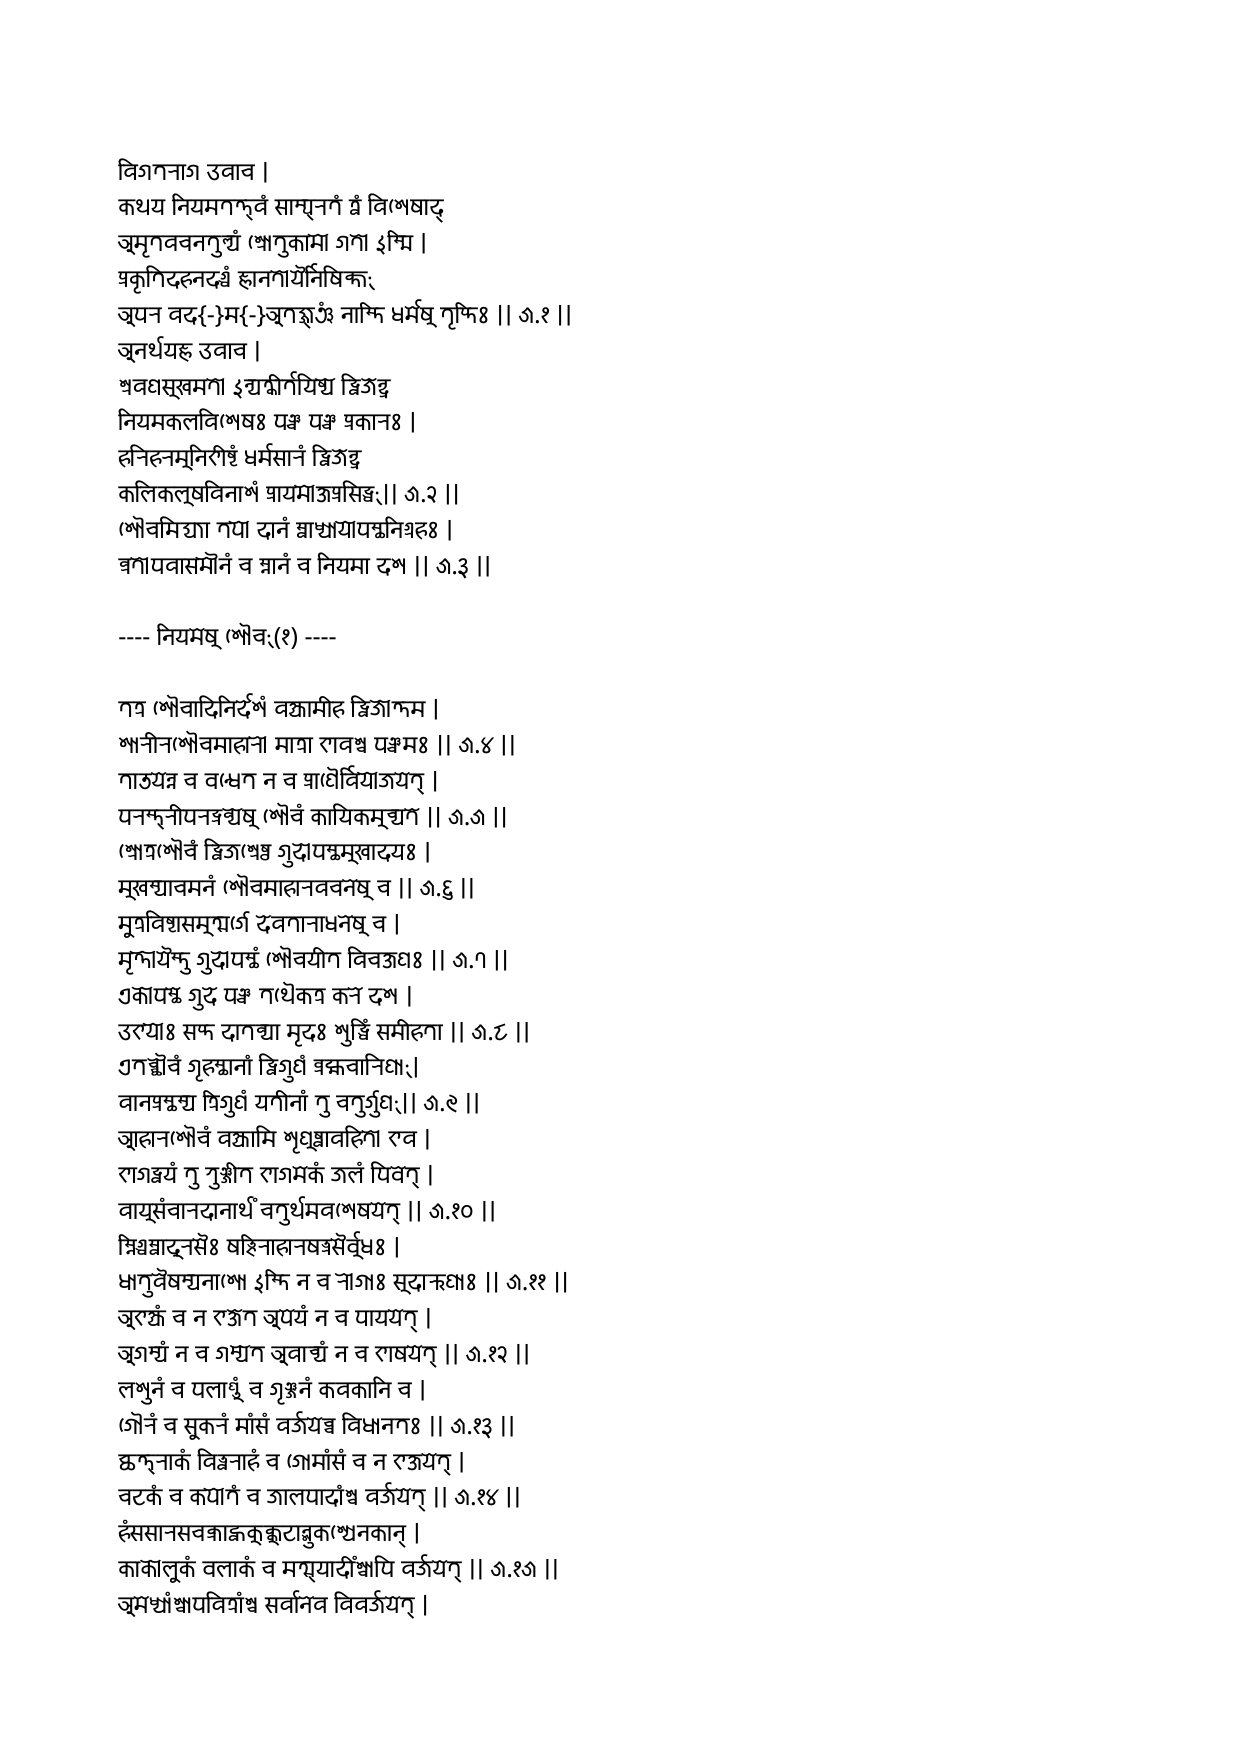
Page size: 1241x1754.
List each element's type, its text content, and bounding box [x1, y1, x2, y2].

text 𑐣𑐶𑐫𑐩𑐎𑐮𑐰𑐶𑐱𑐾𑐲𑑅 𑐥𑐘𑑂𑐔 𑐥𑐘𑑂𑐔 𑐥𑑂𑐬𑐎𑐵𑐬𑑅 𑑋 [118, 405, 1122, 441]
text ---- 𑐣𑐶𑐫𑐩𑐾𑐲𑐸 𑐱𑑁𑐔𑑈(𑑑) ---- [118, 620, 1122, 656]
text 𑐟𑐵𑐜𑐫𑐾𑐣𑑂𑐣 𑐔 𑐧𑐣𑑂𑐢𑐾𑐟 𑐣 𑐔 𑐥𑑂𑐬𑐵𑐞𑐿𑐬𑑂𑐰𑐶𑐫𑑀𑐖𑐫𑐾𑐟𑑂 𑑋 [118, 763, 1122, 799]
text 𑐔𑐚𑐎𑑄 𑐔 𑐎𑐥𑑀𑐟𑑄 𑐔 𑐖𑐵𑐮𑐥𑐵𑐡𑐵𑑄𑐱𑑂𑐔 𑐰𑐬𑑂𑐖𑐫𑐾𑐟𑑂 𑑋𑑋 𑑕.𑑑𑑔 𑑋𑑋 [118, 1480, 1122, 1516]
text 𑐨𑐵𑐐𑐡𑑂𑐰𑐫𑑄 𑐟𑐸 𑐨𑐸𑐘𑑂𑐖𑐷𑐟 𑐨𑐵𑐐𑐩𑐾𑐎𑑄 𑐖𑐮𑑄 𑐥𑐶𑐧𑐾𑐟𑑂 𑑋 [118, 1157, 1122, 1193]
text 𑐱𑑂𑐬𑑀𑐟𑑂𑐬𑐱𑑁𑐔𑑄 𑐡𑑂𑐰𑐶𑐖𑐱𑑂𑐬𑐾𑐲𑑂𑐛 𑐐𑐸𑐡𑑀𑐥𑐳𑑂𑐠𑐩𑐸𑐏𑐵𑐡𑐫𑑅 𑑋 [118, 835, 1122, 871]
text 𑐄𑐨𑐫𑑀𑑅 𑐳𑐥𑑂𑐟 𑐡𑐵𑐟𑐰𑑂𑐫𑐵 𑐩𑐺𑐡𑑅 𑐱𑐸𑐡𑑂𑐢𑐶𑑄 𑐳𑐩𑐷𑐴𑐟𑐵 𑑋𑑋 𑑕.𑑘 𑑋𑑋 [118, 1014, 1122, 1050]
text 𑐱𑐵𑐬𑐷𑐬𑐱𑑁𑐔𑐩𑐵𑐴𑐵𑐬𑑀 𑐩𑐵𑐟𑑂𑐬𑐵 𑐨𑐵𑐰𑐱𑑂𑐔 𑐥𑐘𑑂𑐔𑐩𑑅 𑑋𑑋 𑑕.𑑔 𑑋𑑋 [118, 727, 1122, 763]
text 𑐀𑐥𑐬 𑐰𑐡{-}𑐩{-}𑐀𑐟𑐖𑑂𑐖𑑂𑐘𑑄 𑐣𑐵𑐳𑑂𑐟𑐶 𑐢𑐬𑑂𑐩𑐾𑐲𑐸 𑐟𑐺𑐥𑑂𑐟𑐶𑑅 𑑋𑑋 𑑕.𑑑 𑑋𑑋 [118, 297, 1122, 333]
text 𑐀𑐐𑐩𑑂𑐫𑑄 𑐣 𑐔 𑐐𑐩𑑂𑐫𑐾𑐟 𑐀𑐰𑐵𑐔𑑂𑐫𑑄 𑐣 𑐔 𑐨𑐵𑐲𑐫𑐾𑐟𑑂 𑑋𑑋 𑑕.𑑑𑑒 𑑋𑑋 [118, 1336, 1122, 1372]
text 𑐐𑑁𑐬𑑄 𑐔 𑐳𑐹𑐎𑐬𑑄 𑐩𑐵𑑄𑐳𑑄 𑐰𑐬𑑂𑐖𑐫𑐾𑐔𑑂𑐔 𑐰𑐶𑐢𑐵𑐣𑐟𑑅 𑑋𑑋 𑑕.𑑑𑑓 𑑋𑑋 [118, 1408, 1122, 1444]
text 𑐴𑐬𑐶𑐴𑐬𑐩𑐸𑐣𑐶𑐨𑐷𑐲𑑂𑐚𑑄 𑐢𑐬𑑂𑐩𑐳𑐵𑐬𑑄 𑐡𑑂𑐰𑐶𑐖𑐾𑐣𑑂𑐡𑑂𑐬 [118, 441, 1122, 476]
text 𑐱𑑁𑐔𑐩𑐶𑐖𑑂𑐫𑐵 𑐟𑐥𑑀 𑐡𑐵𑐣𑑄 𑐳𑑂𑐰𑐵𑐢𑑂𑐫𑐵𑐫𑑀𑐥𑐳𑑂𑐠𑐣𑐶𑐐𑑂𑐬𑐴𑑅 𑑋 [118, 512, 1122, 548]
text 𑐩𑐺𑐟𑑂𑐟𑑀𑐫𑐿𑐳𑑂𑐟𑐸 𑐐𑐸𑐡𑑀𑐥𑐳𑑂𑐠𑑄 𑐱𑑁𑐔𑐫𑐷𑐟 𑐰𑐶𑐔𑐎𑑂𑐲𑐞𑑅 𑑋𑑋 𑑕.𑑗 𑑋𑑋 [118, 942, 1122, 978]
text 𑐰𑐶𑐐𑐟𑐬𑐵𑐐 𑐄𑐰𑐵𑐔 𑑋 [118, 154, 1122, 190]
text 𑐢𑐵𑐟𑐸𑐰𑐿𑐲𑐩𑑂𑐫𑐣𑐵𑐱𑑀 𑑇𑐳𑑂𑐟𑐶 𑐣 𑐔 𑐬𑑀𑐐𑐵𑑅 𑐳𑐸𑐡𑐵𑐬𑐸𑐞𑐵𑑅 𑑋𑑋 𑑕.𑑑𑑑 𑑋𑑋 [118, 1265, 1122, 1301]
text 𑐰𑐵𑐫𑐸𑐳𑑄𑐔𑐵𑐬𑐡𑐵𑐣𑐵𑐬𑑂𑐠𑑄 𑐔𑐟𑐸𑐬𑑂𑐠𑐩𑐰𑐱𑐾𑐲𑐫𑐾𑐟𑑂 𑑋𑑋 𑑕.𑑑𑑐 𑑋𑑋 [118, 1193, 1122, 1229]
text 𑐀𑐨𑐎𑑂𑐲𑑂𑐫𑑄 𑐔 𑐣 𑐨𑐎𑑂𑐲𑐾𑐟 𑐀𑐥𑐾𑐫𑑄 𑐣 𑐔 𑐥𑐵𑐫𑐫𑐾𑐟𑑂 𑑋 [118, 1301, 1122, 1336]
text 𑐰𑐵𑐣𑐥𑑂𑐬𑐳𑑂𑐠𑐳𑑂𑐫 𑐟𑑂𑐬𑐶𑐐𑐸𑐞𑑄 𑐫𑐟𑐷𑐣𑐵𑑄 𑐟𑐸 𑐔𑐟𑐸𑐬𑑂𑐐𑐸𑐞𑑈𑑋𑑋 𑑕.𑑙 𑑋𑑋 [118, 1086, 1122, 1121]
text 𑐕𑐟𑑂𑐟𑑂𑐬𑐵𑐎𑑄 𑐰𑐶𑐜𑑂𑐰𑐬𑐵𑐴𑑄 𑐔 𑐐𑑀𑐩𑐵𑑄𑐳𑑄 𑐔 𑐣 𑐨𑐎𑑂𑐲𑐫𑐾𑐟𑑂 𑑋 [118, 1444, 1122, 1480]
text 𑐀𑐩𑐾𑐢𑑂𑐫𑐵𑑄𑐱𑑂𑐔𑐵𑐥𑐰𑐶𑐟𑑂𑐬𑐵𑑄𑐱𑑂𑐔 𑐳𑐬𑑂𑐰𑐵𑐣𑐾𑐰 𑐰𑐶𑐰𑐬𑑂𑐖𑐫𑐾𑐟𑑂 𑑋 [118, 1587, 1122, 1623]
text 𑐱𑑂𑐬𑐰𑐞𑐳𑐸𑐏𑐩𑐟𑑀 𑑇𑐣𑑂𑐫𑐟𑑂𑐎𑐷𑐬𑑂𑐟𑐫𑐶𑐲𑑂𑐫𑐾 𑐡𑑂𑐰𑐶𑐖𑐾𑐣𑑂𑐡𑑂𑐬 [118, 369, 1122, 405]
text 𑐊𑐟𑐔𑑂𑐕𑑁𑐔𑑄 𑐐𑐺𑐴𑐳𑑂𑐠𑐵𑐣𑐵𑑄 𑐡𑑂𑐰𑐶𑐐𑐸𑐞𑑄 𑐧𑑂𑐬𑐴𑑂𑐩𑐔𑐵𑐬𑐶𑐞𑐵𑑈𑑋 [118, 1050, 1122, 1086]
text 𑐥𑐬𑐳𑑂𑐟𑑂𑐬𑐷𑐥𑐬𑐡𑑂𑐬𑐰𑑂𑐫𑐾𑐲𑐸 𑐱𑑁𑐔𑑄 𑐎𑐵𑐫𑐶𑐎𑐩𑐸𑐔𑑂𑐫𑐟𑐾 𑑋𑑋 𑑕.𑑕 𑑋𑑋 [118, 799, 1122, 835]
text 𑐳𑑂𑐣𑐶𑐐𑑂𑐢𑐳𑑂𑐰𑐵𑐡𑐸𑐬𑐳𑐿𑑅 𑐲𑐜𑑂𑐨𑐶𑐬𑐵𑐴𑐵𑐬𑐲𑐜𑑂𑐬𑐳𑐿𑐬𑑂𑐧𑐸𑐢𑑅 𑑋 [118, 1229, 1122, 1265]
text 𑐀𑐩𑐺𑐟𑐰𑐔𑐣𑐟𑐸𑐮𑑂𑐫𑑄 𑐱𑑂𑐬𑑀𑐟𑐸𑐎𑐵𑐩𑑀 𑐐𑐟𑑀 𑑇𑐳𑑂𑐩𑐶 𑑋 [118, 226, 1122, 261]
text 𑐟𑐟𑑂𑐬 𑐱𑑁𑐔𑐵𑐡𑐶𑐣𑐶𑐬𑑂𑐡𑐾𑐱𑑄 𑐰𑐎𑑂𑐲𑑂𑐫𑐵𑐩𑐷𑐴 𑐡𑑂𑐰𑐶𑐖𑑀𑐟𑑂𑐟𑐩 𑑋 [118, 691, 1122, 727]
text 𑐎𑐠𑐫 𑐣𑐶𑐫𑐩𑐟𑐟𑑂𑐟𑑂𑐰𑑄 𑐳𑐵𑐩𑑂𑐥𑑂𑐬𑐟𑑄 𑐟𑑂𑐰𑑄 𑐰𑐶𑐱𑐾𑐲𑐵𑐡𑑂 [118, 190, 1122, 226]
text 𑐴𑑄𑐳𑐳𑐵𑐬𑐳𑐔𑐎𑑂𑐬𑐵𑐴𑑂𑐰𑐎𑐸𑐎𑑂𑐎𑐸𑐚𑐵𑐣𑑂𑐱𑐸𑐎𑐱𑑂𑐫𑐾𑐣𑐎𑐵𑐣𑑂 𑑋 [118, 1516, 1122, 1551]
text 𑐥𑑂𑐬𑐎𑐺𑐟𑐶𑐡𑐴𑐣𑐡𑐐𑑂𑐢𑑄 𑐖𑑂𑐘𑐵𑐣𑐟𑑀𑐫𑐿𑐬𑑂𑐣𑐶𑐲𑐶𑐎𑑂𑐟𑑈 [118, 261, 1122, 297]
text 𑐎𑐮𑐶𑐎𑐮𑐸𑐲𑐰𑐶𑐣𑐵𑐱𑑄 𑐥𑑂𑐬𑐵𑐫𑐩𑑀𑐎𑑂𑐲𑐥𑑂𑐬𑐳𑐶𑐡𑑂𑐢𑑈𑑋𑑋 𑑕.𑑒 𑑋𑑋 [118, 476, 1122, 512]
text 𑐩𑐹𑐟𑑂𑐬𑐰𑐶𑐲𑑂𑐚𑐵𑐳𑐩𑐸𑐟𑑂𑐳𑐬𑑂𑐐𑐾 𑐡𑐾𑐰𑐟𑐵𑐬𑐵𑐢𑐣𑐾𑐲𑐸 𑐔 𑑋 [118, 906, 1122, 942]
text 𑐀𑐣𑐬𑑂𑐠𑐫𑐖𑑂𑐘 𑐄𑐰𑐵𑐔 𑑋 [118, 333, 1122, 369]
text 𑐰𑑂𑐬𑐟𑑀𑐥𑐰𑐵𑐳𑐩𑑁𑐣𑑄 𑐔 𑐳𑑂𑐣𑐵𑐣𑑄 𑐔 𑐣𑐶𑐫𑐩𑐵 𑐡𑐱 𑑋𑑋 𑑕.𑑓 𑑋𑑋 [118, 548, 1122, 584]
text 𑐮𑐱𑐸𑐣𑑄 𑐔 𑐥𑐮𑐵𑐞𑑂𑐜𑐸𑑄 𑐔 𑐐𑐺𑐘𑑂𑐖𑐣𑑄 𑐎𑐰𑐎𑐵𑐣𑐶 𑐔 𑑋 [118, 1372, 1122, 1408]
text 𑐊𑐎𑑀𑐥𑐳𑑂𑐠𑐾 𑐐𑐸𑐡𑐾 𑐥𑐘𑑂𑐔 𑐟𑐠𑐿𑐎𑐟𑑂𑐬 𑐎𑐬𑐾 𑐡𑐱 𑑋 [118, 978, 1122, 1014]
text 𑐩𑐸𑐏𑐳𑑂𑐫𑐵𑐔𑐩𑐣𑑄 𑐱𑑁𑐔𑐩𑐵𑐴𑐵𑐬𑐰𑐔𑐣𑐾𑐲𑐸 𑐔 𑑋𑑋 𑑕.𑑖 𑑋𑑋 [118, 871, 1122, 906]
text 𑐎𑐵𑐎𑑀𑐮𑐹𑐎𑑄 𑐧𑐮𑐵𑐎𑑄 𑐔 𑐩𑐟𑑂𑐳𑑂𑐫𑐵𑐡𑐷𑑄𑐱𑑂𑐔𑐵𑐥𑐶 𑐰𑐬𑑂𑐖𑐫𑐾𑐟𑑂 𑑋𑑋 𑑕.𑑑𑑕 𑑋𑑋 [118, 1551, 1122, 1587]
text 𑐁𑐴𑐵𑐬𑐱𑑁𑐔𑑄 𑐰𑐎𑑂𑐲𑑂𑐫𑐵𑐩𑐶 𑐱𑐺𑐞𑐸𑐲𑑂𑐰𑐵𑐰𑐴𑐶𑐟𑑀 𑐨𑐰 𑑋 [118, 1121, 1122, 1157]
